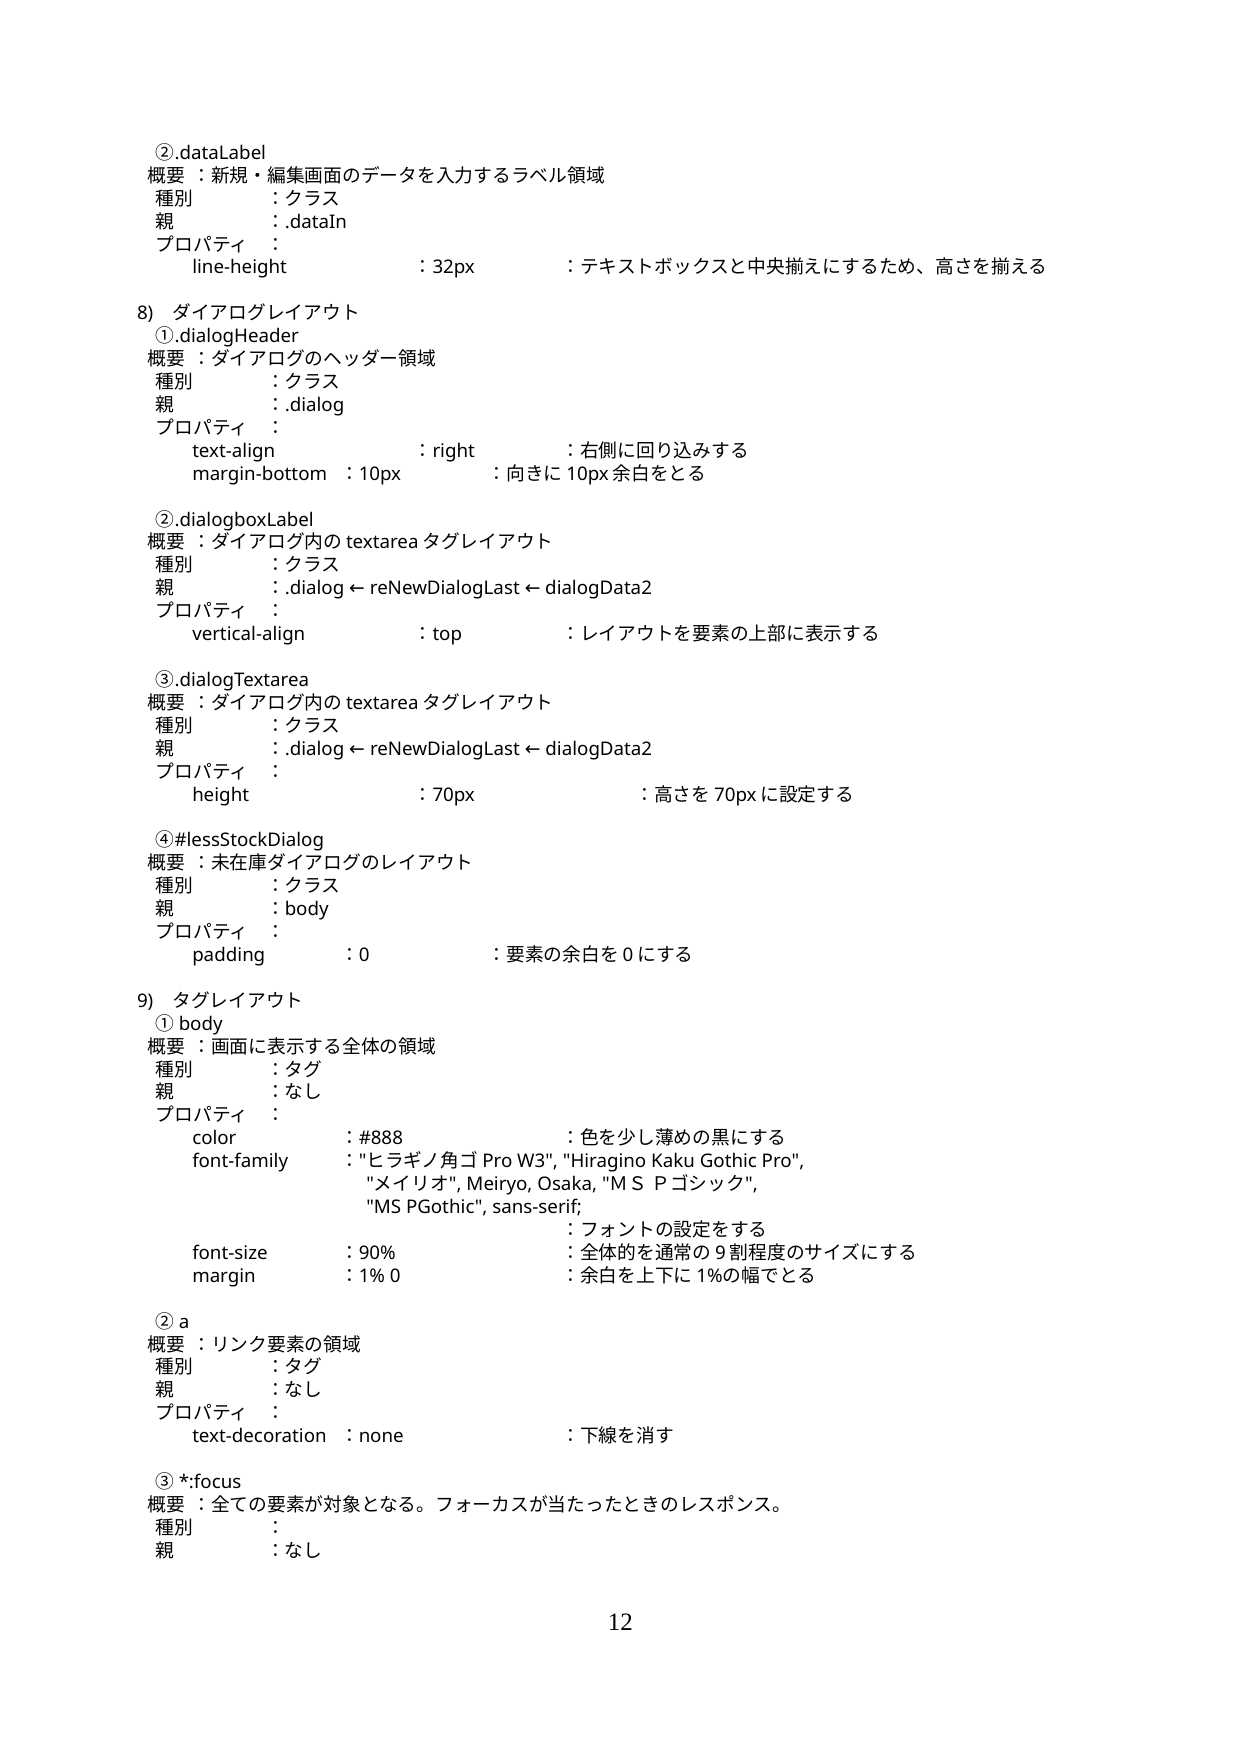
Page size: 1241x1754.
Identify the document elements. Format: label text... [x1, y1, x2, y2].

text 概要 ：全ての要素が対象となる。フォーカスが当たったときのレスポンス。 [118, 1493, 1122, 1516]
text 概要 ：ダイアログのヘッダー領域 [118, 347, 1122, 370]
text 8) ダイアログレイアウト [118, 301, 1122, 324]
text vertical-align ：top ：レイアウトを要素の上部に表示する [118, 622, 1122, 645]
text 親 ：なし [118, 1081, 1122, 1103]
text padding ：0 ：要素の余白を0にする [118, 943, 1122, 966]
text 親 ：.dialog [118, 393, 1122, 416]
text text-decoration ：none ：下線を消す [118, 1424, 1122, 1447]
text プロパティ ： [118, 599, 1122, 622]
text 概要 ：新規・編集画面のデータを入力するラベル領域 [118, 164, 1122, 187]
text 種別 ：クラス [118, 714, 1122, 737]
text 種別 ：クラス [118, 874, 1122, 897]
text 種別 ：タグ [118, 1356, 1122, 1378]
text プロパティ ： [118, 1103, 1122, 1126]
text ②.dataLabel [118, 141, 1122, 164]
text ③.dialogTextarea [118, 668, 1122, 691]
text line-height ：32px ：テキストボックスと中央揃えにするため、高さを揃える [118, 256, 1122, 278]
text ①.dialogHeader [118, 324, 1122, 347]
text 親 ：なし [118, 1378, 1122, 1401]
text ① body [118, 1012, 1122, 1035]
text 種別 ：クラス [118, 370, 1122, 393]
text margin ：1% 0 ：余白を上下に1%の幅でとる [118, 1264, 1122, 1287]
text text-align ：right ：右側に回り込みする [118, 439, 1122, 462]
text 9) タグレイアウト [118, 989, 1122, 1012]
text 親 ：なし [118, 1539, 1122, 1562]
text 種別 ： [118, 1516, 1122, 1539]
text 概要 ：未在庫ダイアログのレイアウト [118, 851, 1122, 874]
text "メイリオ", Meiryo, Osaka, "ＭＳ Ｐゴシック", [118, 1172, 1122, 1195]
text 親 ：.dataIn [118, 210, 1122, 233]
text height ：70px ：高さを70pxに設定する [118, 783, 1122, 806]
text ④#lessStockDialog [118, 828, 1122, 851]
text 概要 ：ダイアログ内のtextareaタグレイアウト [118, 531, 1122, 553]
text ② a [118, 1310, 1122, 1333]
text プロパティ ： [118, 760, 1122, 783]
text font-size ：90% ：全体的を通常の9割程度のサイズにする [118, 1241, 1122, 1264]
text margin-bottom ：10px ：向きに10px余白をとる [118, 462, 1122, 485]
text ②.dialogboxLabel [118, 508, 1122, 531]
text プロパティ ： [118, 233, 1122, 256]
text 概要 ：ダイアログ内のtextareaタグレイアウト [118, 691, 1122, 714]
text プロパティ ： [118, 416, 1122, 439]
text 親 ：.dialog ← reNewDialogLast ← dialogData2 [118, 737, 1122, 760]
text 種別 ：タグ [118, 1058, 1122, 1081]
text 親 ：.dialog ← reNewDialogLast ← dialogData2 [118, 576, 1122, 599]
text プロパティ ： [118, 1401, 1122, 1424]
text "MS PGothic", sans-serif; [118, 1195, 1122, 1218]
text font-family ："ヒラギノ角ゴ Pro W3", "Hiragino Kaku Gothic Pro", [118, 1149, 1122, 1172]
text 種別 ：クラス [118, 553, 1122, 576]
text 概要 ：リンク要素の領域 [118, 1333, 1122, 1356]
text プロパティ ： [118, 920, 1122, 943]
text 概要 ：画面に表示する全体の領域 [118, 1035, 1122, 1058]
text ：フォントの設定をする [118, 1218, 1122, 1241]
text ③ *:focus [118, 1470, 1122, 1493]
text 親 ：body [118, 897, 1122, 920]
text 種別 ：クラス [118, 187, 1122, 210]
text color ：#888 ：色を少し薄めの黒にする [118, 1126, 1122, 1149]
